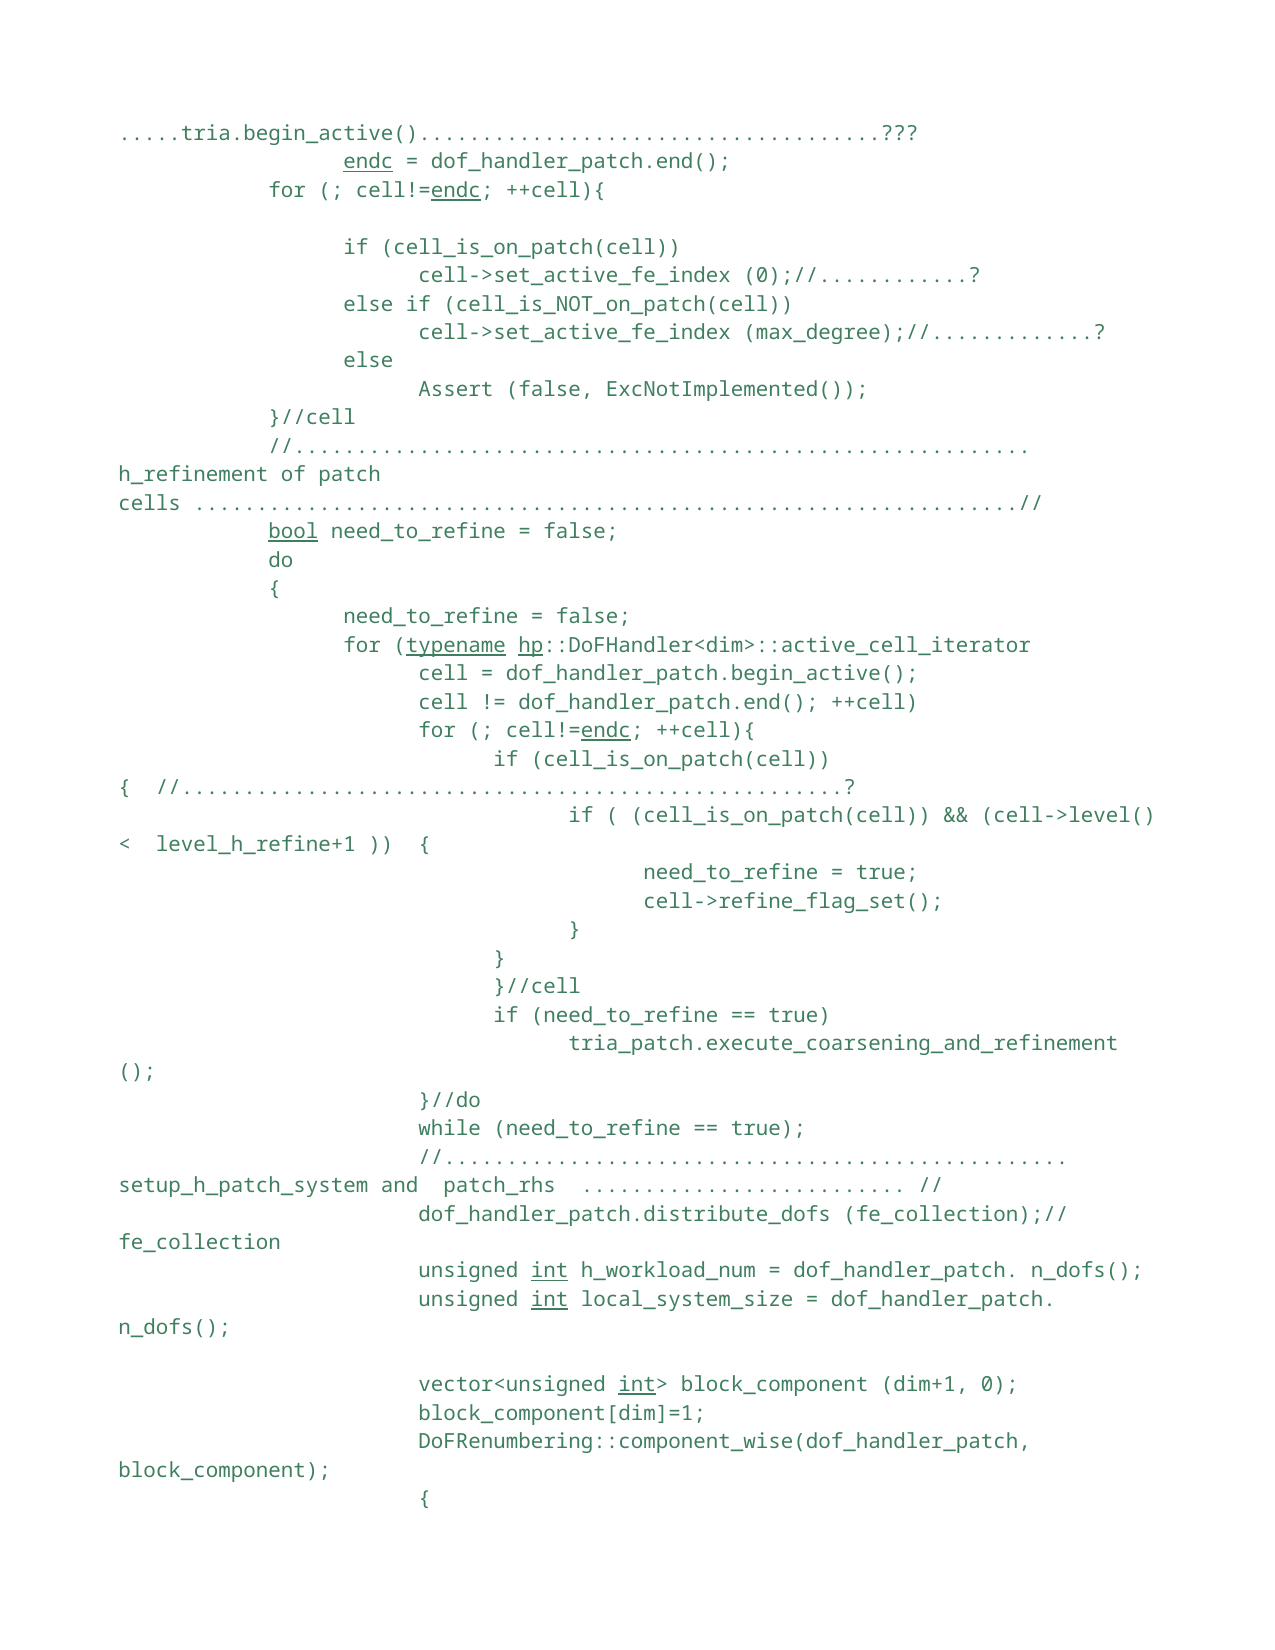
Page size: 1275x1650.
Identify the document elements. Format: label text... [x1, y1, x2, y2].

text cell->set_active_fe_index (max_degree);//.............? [118, 317, 1157, 346]
text //........................................................... h_refinement of patch cells ..................................................................// [118, 431, 1157, 516]
text cell = dof_handler_patch.begin_active(); [118, 658, 1157, 687]
text if (need_to_refine == true) [118, 1000, 1157, 1028]
text Assert (false, ExcNotImplemented()); [118, 374, 1157, 402]
text endc = dof_handler_patch.end(); [118, 147, 1157, 175]
text need_to_refine = false; [118, 602, 1157, 630]
text }//cell [118, 971, 1157, 1000]
text cell->set_active_fe_index (0);//............? [118, 260, 1157, 289]
text cell->refine_flag_set(); [118, 886, 1157, 914]
text cell != dof_handler_patch.end(); ++cell) [118, 687, 1157, 715]
text if (cell_is_on_patch(cell)){ //.....................................................? [118, 744, 1157, 801]
text if ( (cell_is_on_patch(cell)) && (cell->level() < level_h_refine+1 )) { [118, 801, 1157, 857]
text } [118, 943, 1157, 971]
text unsigned int h_workload_num = dof_handler_patch. n_dofs(); [118, 1256, 1157, 1284]
text block_component[dim]=1; [118, 1398, 1157, 1426]
text { [118, 573, 1157, 602]
text else if (cell_is_NOT_on_patch(cell)) [118, 289, 1157, 317]
text if (cell_is_on_patch(cell)) [118, 232, 1157, 260]
text do [118, 545, 1157, 573]
text need_to_refine = true; [118, 857, 1157, 886]
text { [118, 1483, 1157, 1512]
text }//do [118, 1085, 1157, 1113]
text dof_handler_patch.distribute_dofs (fe_collection);// fe_collection [118, 1199, 1157, 1256]
text .....tria.begin_active().....................................??? [118, 118, 1157, 147]
text bool need_to_refine = false; [118, 516, 1157, 545]
text DoFRenumbering::component_wise(dof_handler_patch, block_component); [118, 1426, 1157, 1483]
text for (; cell!=endc; ++cell){ [118, 715, 1157, 744]
text }//cell [118, 402, 1157, 431]
text else [118, 346, 1157, 374]
text unsigned int local_system_size = dof_handler_patch. n_dofs(); [118, 1284, 1157, 1341]
text vector<unsigned int> block_component (dim+1, 0); [118, 1369, 1157, 1398]
text for (; cell!=endc; ++cell){ [118, 175, 1157, 203]
text } [118, 914, 1157, 943]
text while (need_to_refine == true); [118, 1113, 1157, 1142]
text //.................................................. setup_h_patch_system and patch_rhs .......................... // [118, 1142, 1157, 1199]
text for (typename hp::DoFHandler<dim>::active_cell_iterator [118, 630, 1157, 658]
text tria_patch.execute_coarsening_and_refinement (); [118, 1028, 1157, 1085]
